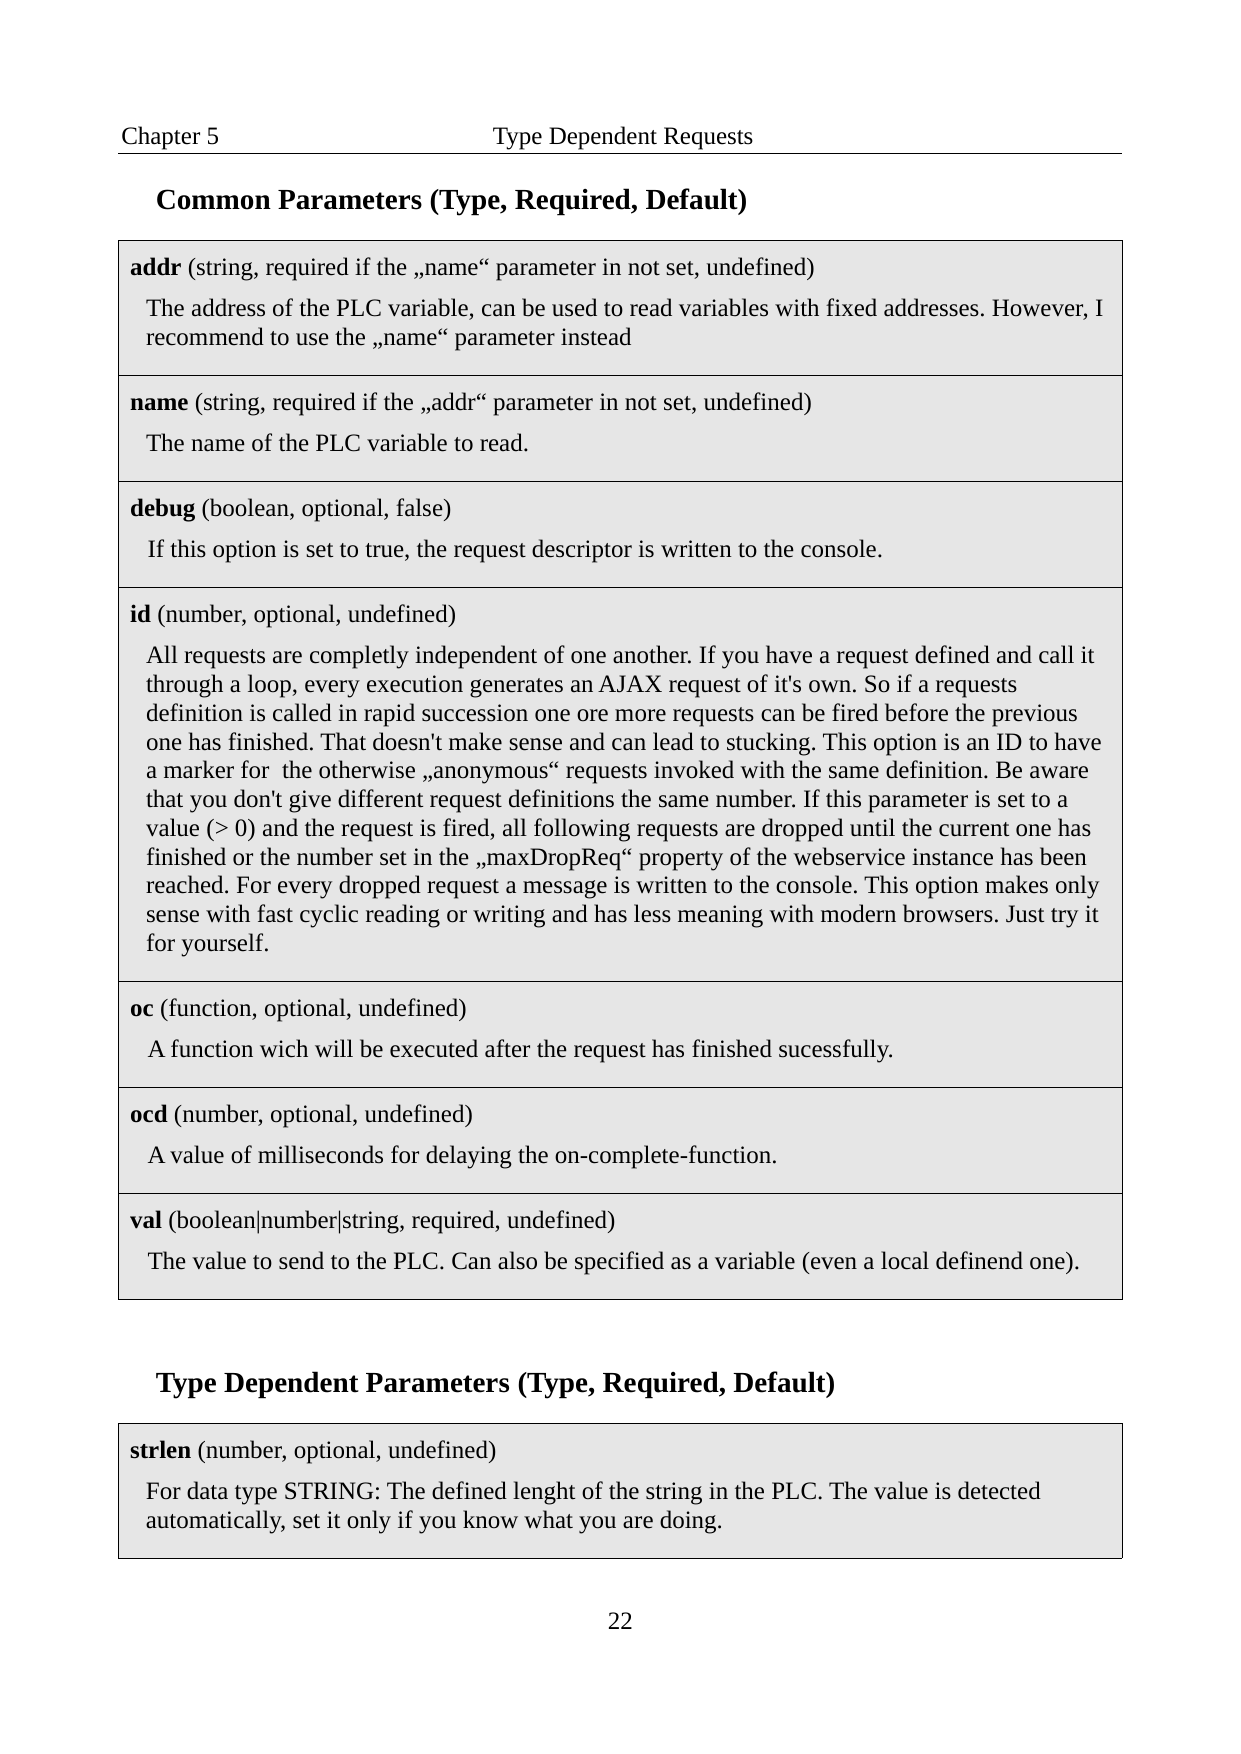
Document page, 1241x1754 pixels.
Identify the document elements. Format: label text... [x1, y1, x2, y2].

table_header addr (string, required if the „name“ parameter in not set, undefined) The address of the PLC variable, can be used to read variables with fixed addresses. However, I recommend to use the „name“ parameter instead [119, 241, 1122, 375]
table_cell id (number, optional, undefined) All requests are completly independent of one another. If you have a request defined and call it through a loop, every execution generates an AJAX request of it's own. So if a requests definition is called in rapid succession one ore more requests can be fired before the previous one has finished. That doesn't make sense and can lead to stucking. This option is an ID to have a marker for the otherwise „anonymous“ requests invoked with the same definition. Be aware that you don't give different request definitions the same number. If this parameter is set to a value (> 0) and the request is fired, all following requests are dropped until the current one has finished or the number set in the „maxDropReq“ property of the webservice instance has been reached. For every dropped request a message is written to the console. This option makes only sense with fast cyclic reading or writing and has less meaning with modern browsers. Just try it for yourself. [119, 588, 1122, 981]
subtitle Type Dependent Parameters (Type, Required, Default) [156, 1365, 1122, 1399]
subtitle Common Parameters (Type, Required, Default) [156, 182, 1122, 216]
table_header strlen (number, optional, undefined) For data type STRING: The defined lenght of the string in the PLC. The value is detected automatically, set it only if you know what you are doing. [119, 1424, 1122, 1558]
table_cell debug (boolean, optional, false) If this option is set to true, the request descriptor is written to the console. [119, 482, 1122, 587]
table_cell val (boolean|number|string, required, undefined) The value to send to the PLC. Can also be specified as a variable (even a local definend one). [119, 1194, 1122, 1299]
table_cell ocd (number, optional, undefined) A value of milliseconds for delaying the on-complete-function. [119, 1088, 1122, 1193]
table_cell name (string, required if the „addr“ parameter in not set, undefined) The name of the PLC variable to read. [119, 376, 1122, 481]
table_cell oc (function, optional, undefined) A function wich will be executed after the request has finished sucessfully. [119, 982, 1122, 1087]
